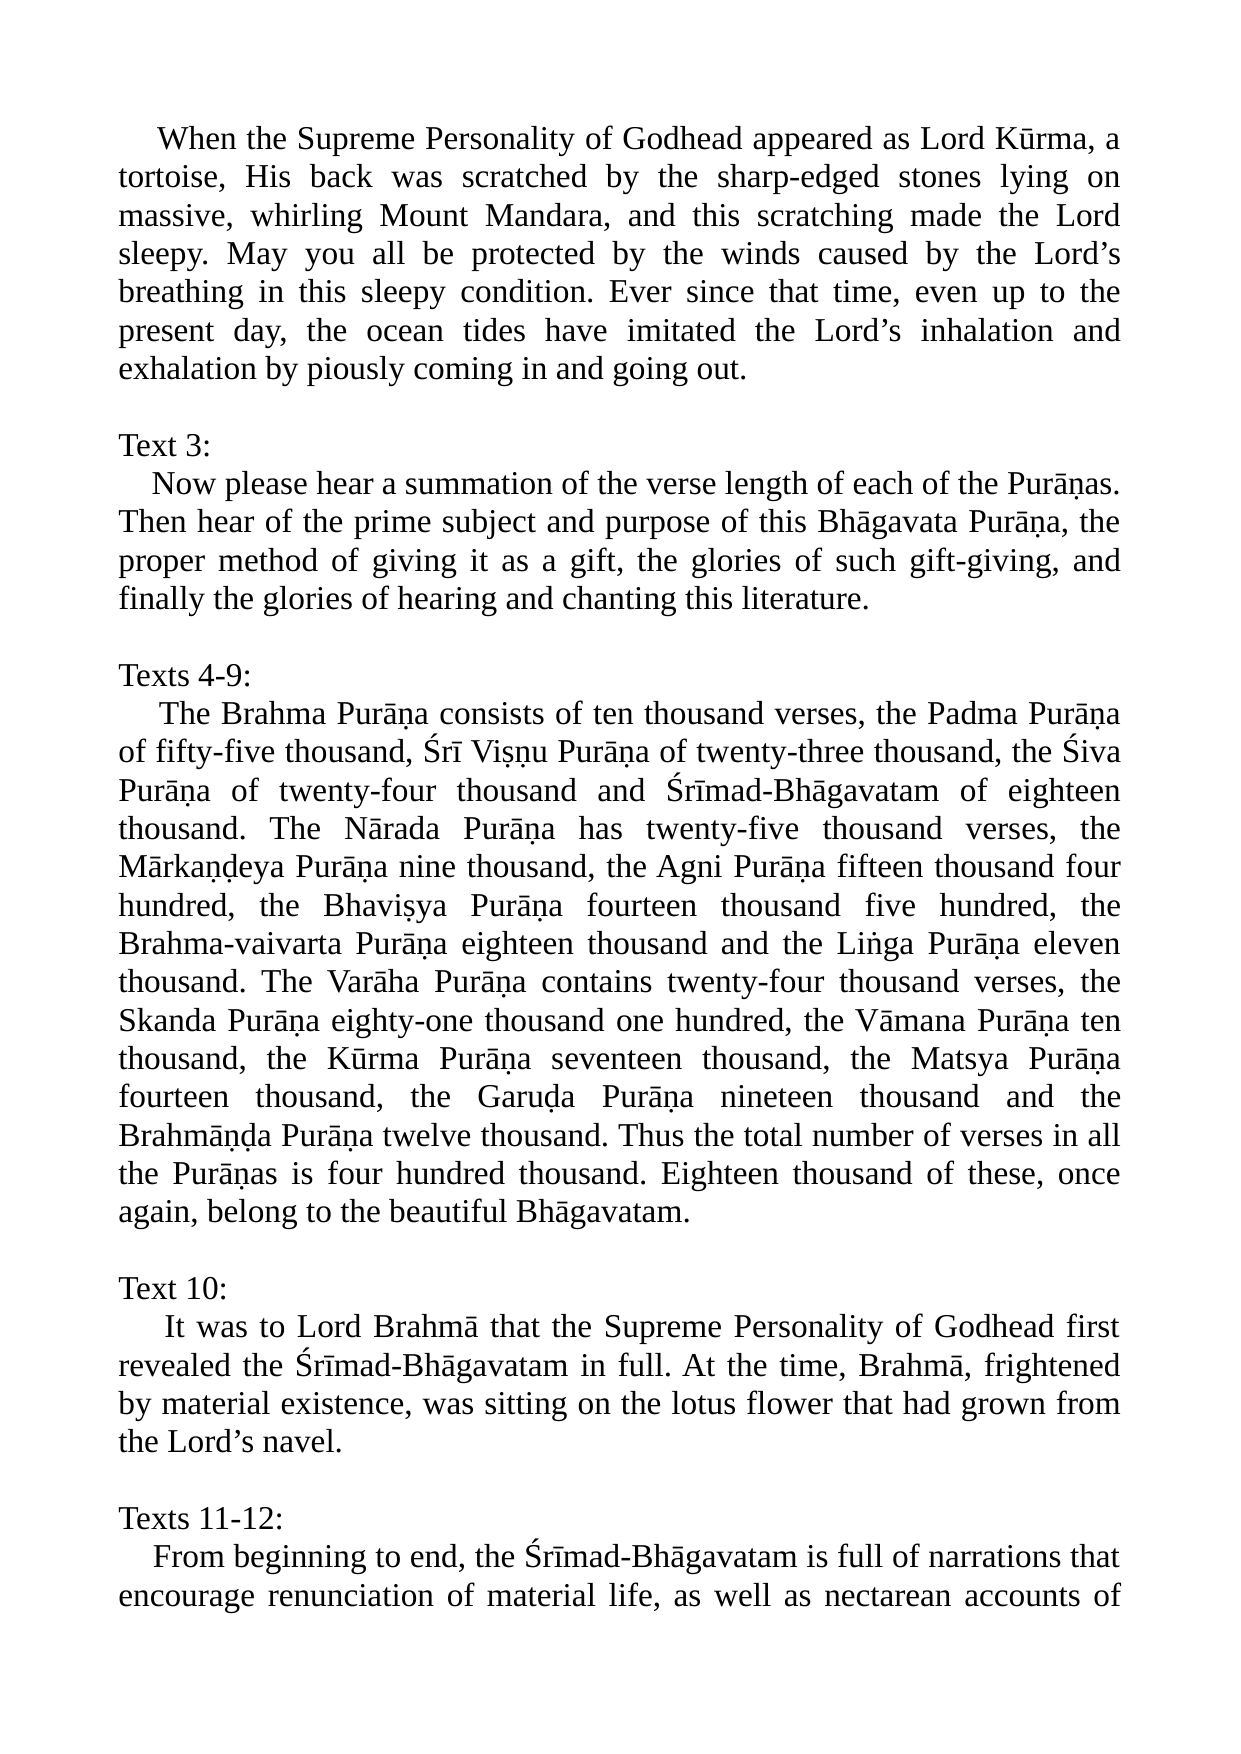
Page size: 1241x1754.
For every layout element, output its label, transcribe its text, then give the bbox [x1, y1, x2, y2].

text From beginning to end, the Śrīmad-Bhāgavatam is full of narrations that encourage renunciation of material life, as well as nectarean accounts of [118, 1536, 1122, 1613]
text Text 3: [118, 425, 1122, 463]
text Texts 4-9: [118, 655, 1122, 693]
text It was to Lord Brahmā that the Supreme Personality of Godhead first revealed the Śrīmad-Bhāgavatam in full. At the time, Brahmā, frightened by material existence, was sitting on the lotus flower that had grown from the Lord’s navel. [118, 1306, 1122, 1460]
text Texts 11-12: [118, 1498, 1122, 1536]
text Now please hear a summation of the verse length of each of the Purāṇas. Then hear of the prime subject and purpose of this Bhāgavata Purāṇa, the proper method of giving it as a gift, the glories of such gift-giving, and finally the glories of hearing and chanting this literature. [118, 463, 1122, 616]
text When the Supreme Personality of Godhead appeared as Lord Kūrma, a tortoise, His back was scratched by the sharp-edged stones lying on massive, whirling Mount Mandara, and this scratching made the Lord sleepy. May you all be protected by the winds caused by the Lord’s breathing in this sleepy condition. Ever since that time, even up to the present day, the ocean tides have imitated the Lord’s inhalation and exhalation by piously coming in and going out. [118, 118, 1122, 386]
text Text 10: [118, 1268, 1122, 1306]
text The Brahma Purāṇa consists of ten thousand verses, the Padma Purāṇa of fifty-five thousand, Śrī Viṣṇu Purāṇa of twenty-three thousand, the Śiva Purāṇa of twenty-four thousand and Śrīmad-Bhāgavatam of eighteen thousand. The Nārada Purāṇa has twenty-five thousand verses, the Mārkaṇḍeya Purāṇa nine thousand, the Agni Purāṇa fifteen thousand four hundred, the Bhaviṣya Purāṇa fourteen thousand five hundred, the Brahma-vaivarta Purāṇa eighteen thousand and the Liṅga Purāṇa eleven thousand. The Varāha Purāṇa contains twenty-four thousand verses, the Skanda Purāṇa eighty-one thousand one hundred, the Vāmana Purāṇa ten thousand, the Kūrma Purāṇa seventeen thousand, the Matsya Purāṇa fourteen thousand, the Garuḍa Purāṇa nineteen thousand and the Brahmāṇḍa Purāṇa twelve thousand. Thus the total number of verses in all the Purāṇas is four hundred thousand. Eighteen thousand of these, once again, belong to the beautiful Bhāgavatam. [118, 693, 1122, 1230]
